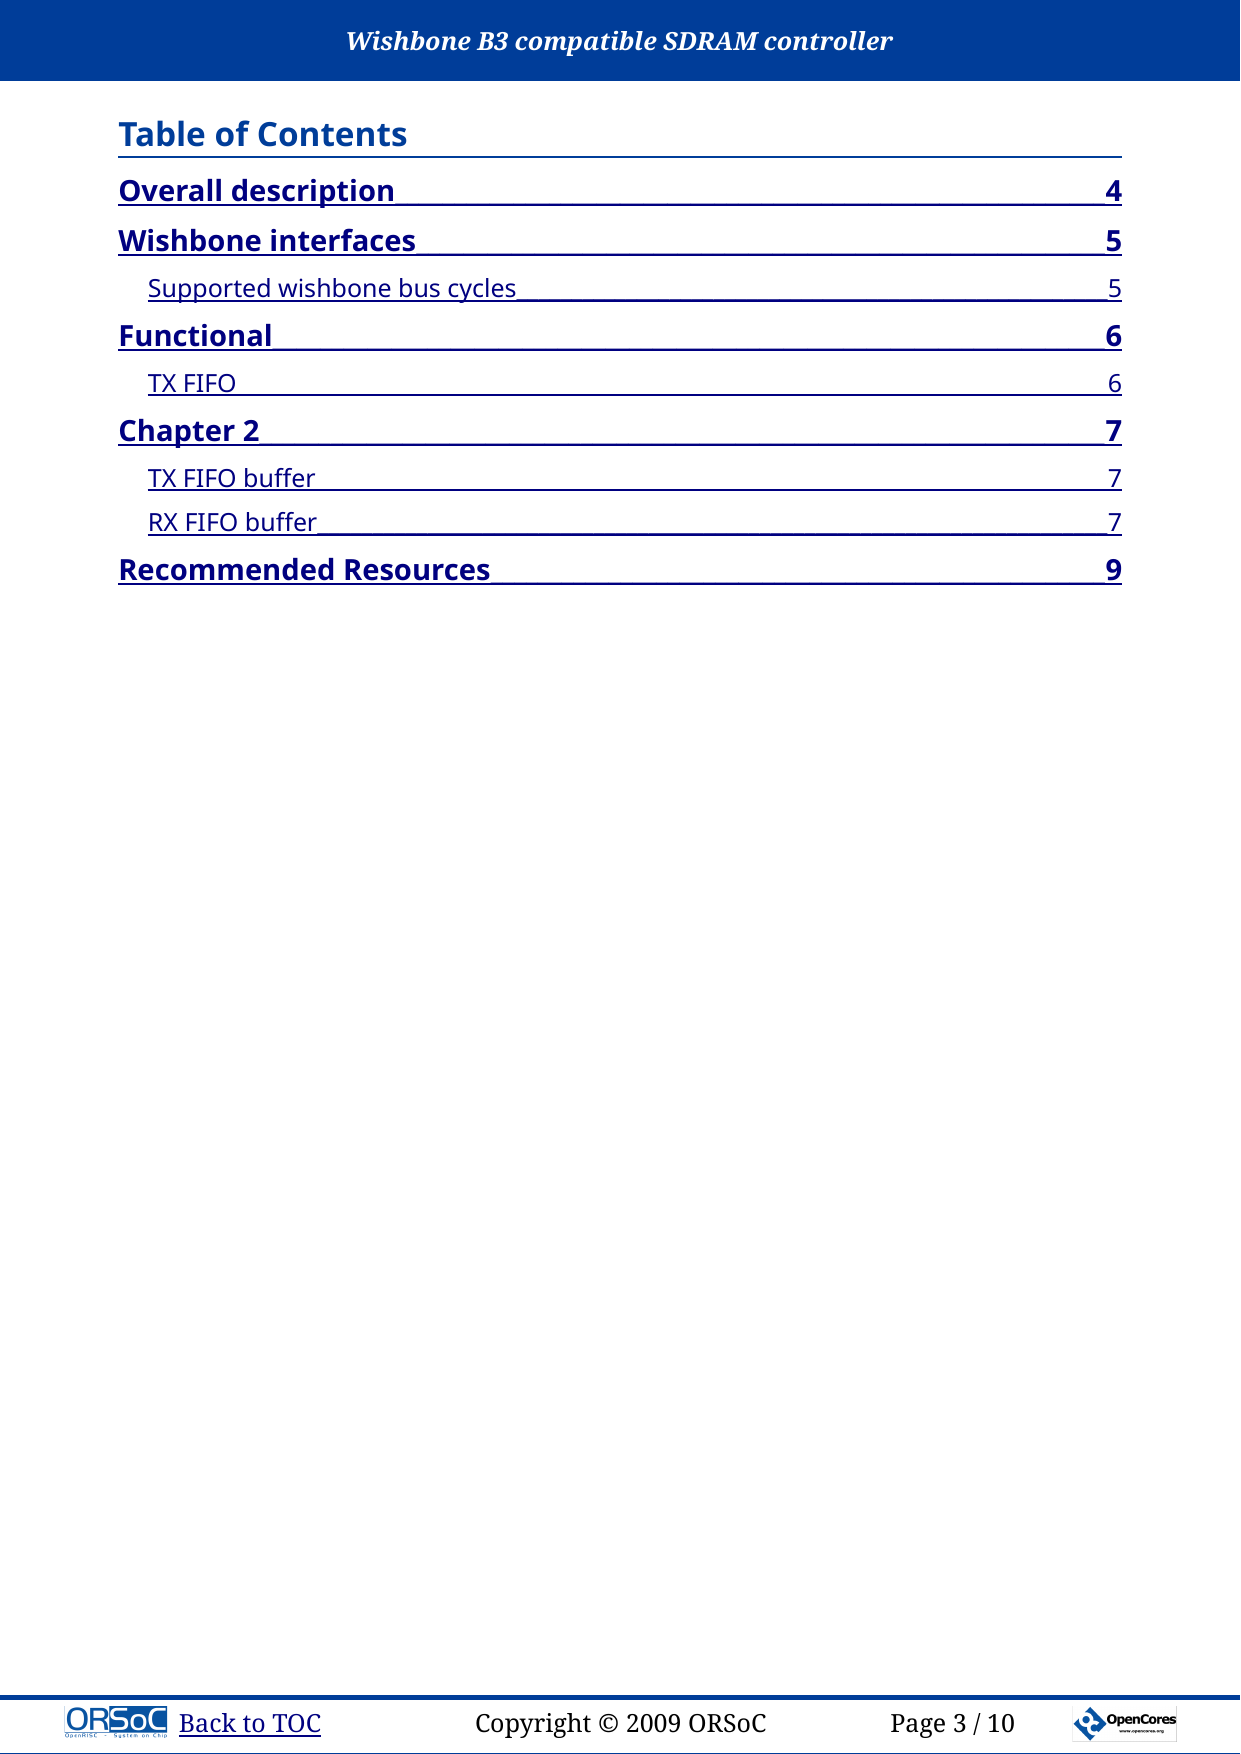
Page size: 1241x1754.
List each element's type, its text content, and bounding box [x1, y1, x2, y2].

text [118, 256, 1122, 260]
text Supported wishbone bus cycles 5 [148, 271, 1122, 300]
text Overall description 4 [118, 170, 1122, 204]
text TX FIFO 6 [148, 366, 1122, 394]
text Recommended Resources 9 [118, 549, 1122, 583]
text TX FIFO buffer 7 [148, 460, 1122, 489]
text [148, 396, 1122, 400]
text [118, 206, 1122, 210]
text RX FIFO buffer 7 [148, 505, 1122, 534]
text Functional 6 [118, 315, 1122, 349]
subtitle Table of Contents [118, 111, 1122, 156]
text [118, 446, 1122, 450]
text [118, 585, 1122, 589]
text Wishbone interfaces 5 [118, 221, 1122, 254]
text [118, 351, 1122, 355]
picture [64, 1706, 168, 1738]
text Chapter 2 7 [118, 410, 1122, 444]
picture [1072, 1706, 1177, 1742]
